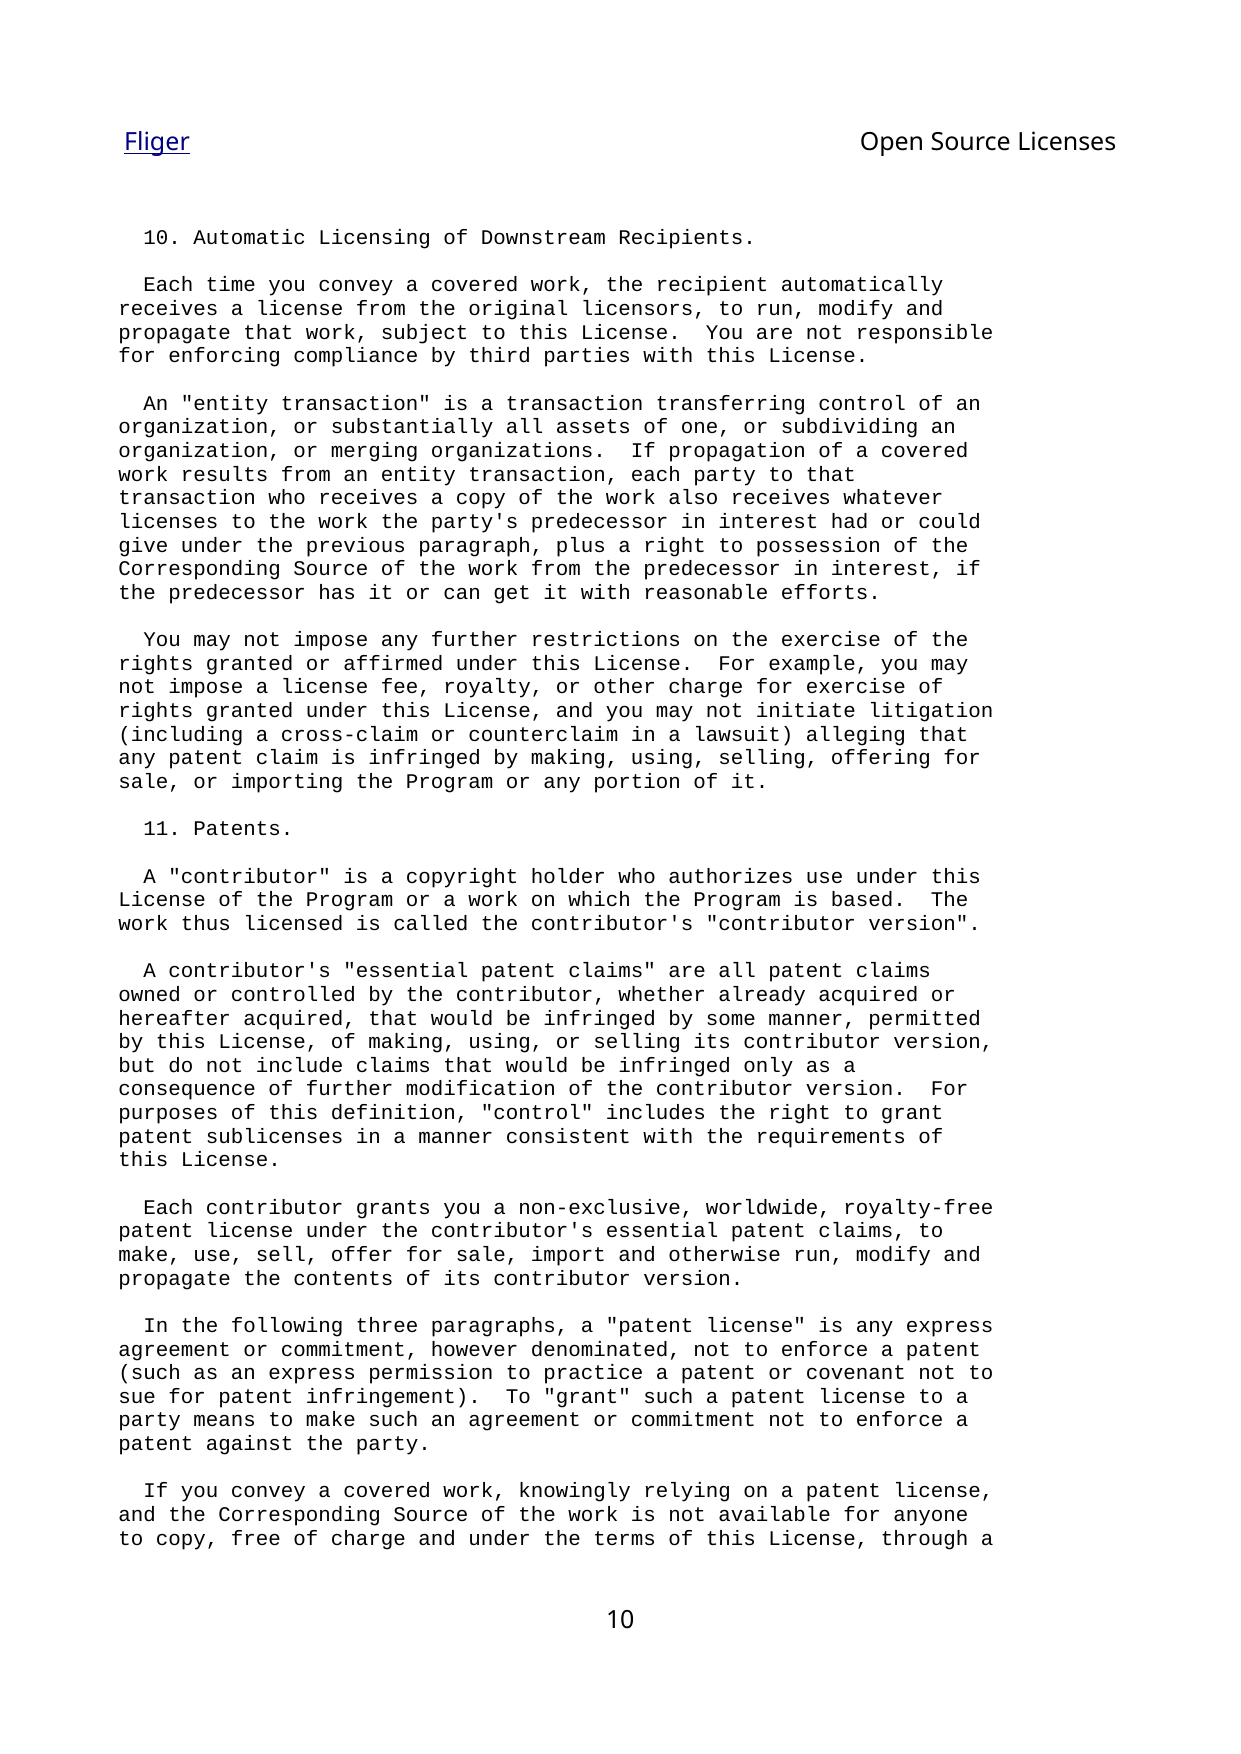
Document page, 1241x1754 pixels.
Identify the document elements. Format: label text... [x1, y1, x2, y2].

text purposes of this definition, "control" includes the right to grant [118, 1102, 1122, 1126]
text make, use, sell, offer for sale, import and otherwise run, modify and [118, 1244, 1122, 1268]
text Each contributor grants you a non-exclusive, worldwide, royalty-free [118, 1197, 1122, 1220]
text and the Corresponding Source of the work is not available for anyone [118, 1504, 1122, 1528]
text by this License, of making, using, or selling its contributor version, [118, 1031, 1122, 1055]
text License of the Program or a work on which the Program is based. The [118, 889, 1122, 913]
text 10. Automatic Licensing of Downstream Recipients. [118, 227, 1122, 251]
text receives a license from the original licensors, to run, modify and [118, 298, 1122, 322]
text You may not impose any further restrictions on the exercise of the [118, 629, 1122, 653]
text Corresponding Source of the work from the predecessor in interest, if [118, 558, 1122, 582]
text the predecessor has it or can get it with reasonable efforts. [118, 582, 1122, 606]
text transaction who receives a copy of the work also receives whatever [118, 487, 1122, 511]
text patent against the party. [118, 1433, 1122, 1457]
text for enforcing compliance by third parties with this License. [118, 345, 1122, 369]
text propagate the contents of its contributor version. [118, 1268, 1122, 1291]
text any patent claim is infringed by making, using, selling, offering for [118, 747, 1122, 771]
text In the following three paragraphs, a "patent license" is any express [118, 1315, 1122, 1338]
text agreement or commitment, however denominated, not to enforce a patent [118, 1338, 1122, 1362]
text (such as an express permission to practice a patent or covenant not to [118, 1362, 1122, 1386]
text not impose a license fee, royalty, or other charge for exercise of [118, 676, 1122, 700]
text work thus licensed is called the contributor's "contributor version". [118, 913, 1122, 937]
text sue for patent infringement). To "grant" such a patent license to a [118, 1386, 1122, 1409]
text rights granted or affirmed under this License. For example, you may [118, 653, 1122, 676]
text patent sublicenses in a manner consistent with the requirements of [118, 1126, 1122, 1149]
text 11. Patents. [118, 818, 1122, 842]
text An "entity transaction" is a transaction transferring control of an [118, 393, 1122, 416]
text Each time you convey a covered work, the recipient automatically [118, 274, 1122, 298]
text licenses to the work the party's predecessor in interest had or could [118, 511, 1122, 534]
text party means to make such an agreement or commitment not to enforce a [118, 1409, 1122, 1433]
text rights granted under this License, and you may not initiate litigation [118, 700, 1122, 724]
text patent license under the contributor's essential patent claims, to [118, 1220, 1122, 1244]
text organization, or substantially all assets of one, or subdividing an [118, 416, 1122, 440]
text If you convey a covered work, knowingly relying on a patent license, [118, 1480, 1122, 1504]
text organization, or merging organizations. If propagation of a covered [118, 440, 1122, 464]
text but do not include claims that would be infringed only as a [118, 1055, 1122, 1078]
text consequence of further modification of the contributor version. For [118, 1078, 1122, 1102]
text owned or controlled by the contributor, whether already acquired or [118, 984, 1122, 1007]
text to copy, free of charge and under the terms of this License, through a [118, 1528, 1122, 1551]
text work results from an entity transaction, each party to that [118, 464, 1122, 487]
text hereafter acquired, that would be infringed by some manner, permitted [118, 1007, 1122, 1031]
text (including a cross-claim or counterclaim in a lawsuit) alleging that [118, 724, 1122, 747]
text give under the previous paragraph, plus a right to possession of the [118, 534, 1122, 558]
text propagate that work, subject to this License. You are not responsible [118, 322, 1122, 345]
text A "contributor" is a copyright holder who authorizes use under this [118, 866, 1122, 889]
text sale, or importing the Program or any portion of it. [118, 771, 1122, 795]
text A contributor's "essential patent claims" are all patent claims [118, 960, 1122, 984]
text this License. [118, 1149, 1122, 1173]
